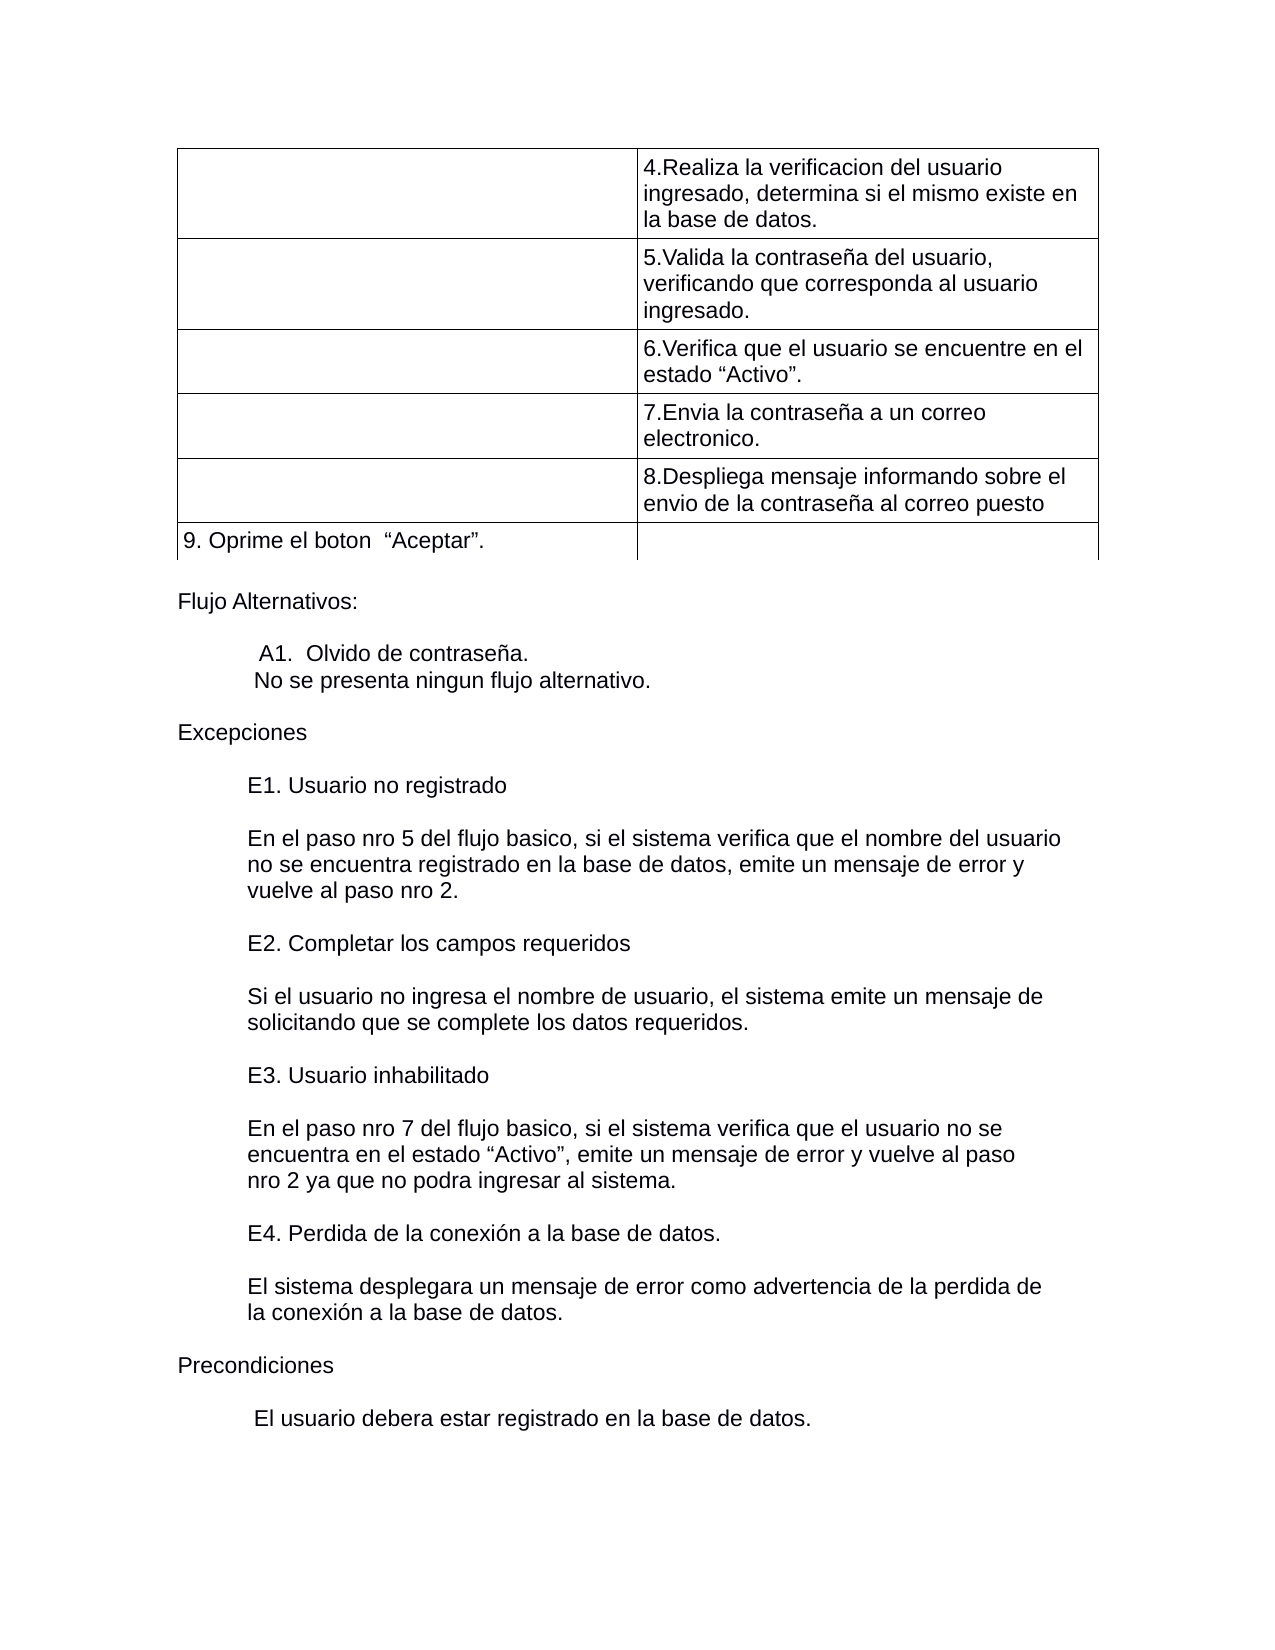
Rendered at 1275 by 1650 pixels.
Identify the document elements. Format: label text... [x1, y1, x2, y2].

text En el paso nro 5 del flujo basico, si el sistema verifica que el nombre del usuario [177, 825, 1098, 851]
text Si el usuario no ingresa el nombre de usuario, el sistema emite un mensaje de [177, 983, 1098, 1009]
table_cell [178, 459, 637, 522]
table_cell [638, 523, 1098, 559]
table_cell 5.Valida la contraseña del usuario, verificando que corresponda al usuario ingresado. [638, 239, 1098, 329]
text solicitando que se complete los datos requeridos. [177, 1009, 1098, 1036]
text Precondiciones [177, 1352, 1098, 1378]
text A1. Olvido de contraseña. [177, 640, 1098, 667]
text E3. Usuario inhabilitado [177, 1062, 1098, 1088]
table_cell [178, 394, 637, 457]
text En el paso nro 7 del flujo basico, si el sistema verifica que el usuario no se [177, 1115, 1098, 1141]
text E1. Usuario no registrado [177, 772, 1098, 798]
text E2. Completar los campos requeridos [177, 930, 1098, 957]
text Excepciones [177, 719, 1098, 746]
table_cell 8.Despliega mensaje informando sobre el envio de la contraseña al correo puesto [638, 459, 1098, 522]
text El usuario debera estar registrado en la base de datos. [177, 1404, 1098, 1431]
text encuentra en el estado “Activo”, emite un mensaje de error y vuelve al paso [177, 1141, 1098, 1167]
text Flujo Alternativos: [177, 588, 1098, 614]
text vuelve al paso nro 2. [177, 877, 1098, 904]
table_cell 4.Realiza la verificacion del usuario ingresado, determina si el mismo existe en la base de datos. [638, 149, 1098, 238]
text nro 2 ya que no podra ingresar al sistema. [177, 1167, 1098, 1194]
table_cell [178, 149, 637, 238]
table_cell 9. Oprime el boton “Aceptar”. [178, 523, 637, 559]
table_cell [178, 330, 637, 393]
text E4. Perdida de la conexión a la base de datos. [177, 1220, 1098, 1246]
table_cell [178, 239, 637, 329]
table_cell 6.Verifica que el usuario se encuentre en el estado “Activo”. [638, 330, 1098, 393]
text El sistema desplegara un mensaje de error como advertencia de la perdida de [177, 1273, 1098, 1299]
text no se encuentra registrado en la base de datos, emite un mensaje de error y [177, 851, 1098, 877]
text No se presenta ningun flujo alternativo. [177, 667, 1098, 693]
table_cell 7.Envia la contraseña a un correo electronico. [638, 394, 1098, 457]
text la conexión a la base de datos. [177, 1299, 1098, 1326]
